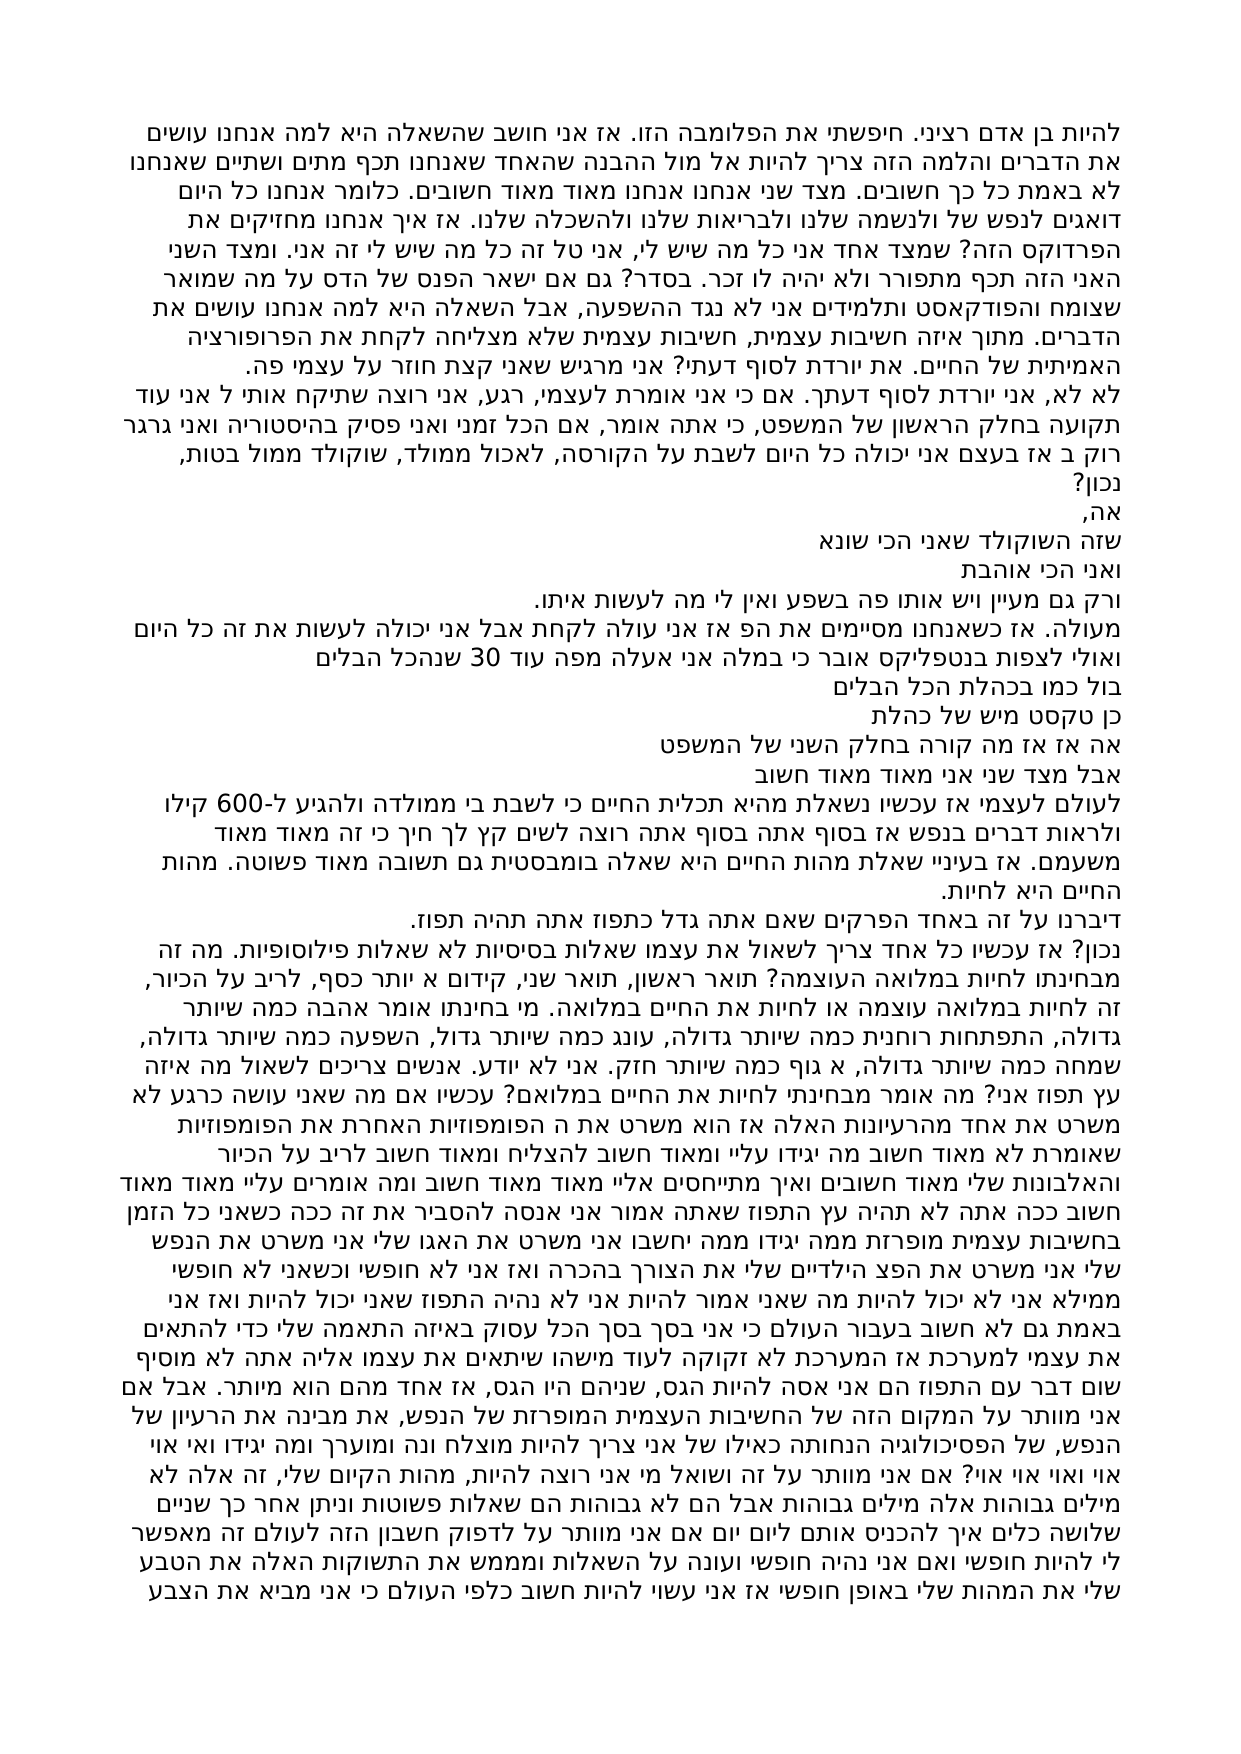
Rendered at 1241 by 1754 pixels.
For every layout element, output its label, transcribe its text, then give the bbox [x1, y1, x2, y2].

text לא לא, אני יורדת לסוף דעתך. אם כי אני אומרת לעצמי, רגע, אני רוצה שתיקח אותי ל אני עוד תקועה בחלק הראשון של המשפט, כי אתה אומר, אם הכל זמני ואני פסיק בהיסטוריה ואני גרגר רוק ב אז בעצם אני יכולה כל היום לשבת על הקורסה, לאכול ממולד, שוקולד ממול בטות, [118, 381, 1122, 468]
text ורק גם מעיין ויש אותו פה בשפע ואין לי מה לעשות איתו. [118, 585, 1122, 614]
text בול כמו בכהלת הכל הבלים [118, 672, 1122, 701]
text דיברנו על זה באחד הפרקים שאם אתה גדל כתפוז אתה תהיה תפוז. [118, 906, 1122, 935]
text אה, [118, 497, 1122, 526]
text לעולם לעצמי אז עכשיו נשאלת מהיא תכלית החיים כי לשבת בי ממולדה ולהגיע ל-600 קילו ולראות דברים בנפש אז בסוף אתה בסוף אתה רוצה לשים קץ לך חיך כי זה מאוד מאוד משעמם. אז בעיניי שאלת מהות החיים היא שאלה בומבסטית גם תשובה מאוד פשוטה. מהות החיים היא לחיות. [118, 789, 1122, 906]
text אה אז אז מה קורה בחלק השני של המשפט [118, 731, 1122, 760]
text נכון? [118, 468, 1122, 497]
text נכון? אז עכשיו כל אחד צריך לשאול את עצמו שאלות בסיסיות לא שאלות פילוסופיות. מה זה מבחינתו לחיות במלואה העוצמה? תואר ראשון, תואר שני, קידום א יותר כסף, לריב על הכיור, זה לחיות במלואה עוצמה או לחיות את החיים במלואה. מי בחינתו אומר אהבה כמה שיותר גדולה, התפתחות רוחנית כמה שיותר גדולה, עונג כמה שיותר גדול, השפעה כמה שיותר גדולה, שמחה כמה שיותר גדולה, א גוף כמה שיותר חזק. אני לא יודע. אנשים צריכים לשאול מה איזה עץ תפוז אני? מה אומר מבחינתי לחיות את החיים במלואם? עכשיו אם מה שאני עושה כרגע לא משרט את אחד מהרעיונות האלה אז הוא משרט את ה הפומפוזיות האחרת את הפומפוזיות שאומרת לא מאוד חשוב מה יגידו עליי ומאוד חשוב להצליח ומאוד חשוב לריב על הכיור והאלבונות שלי מאוד חשובים ואיך מתייחסים אליי מאוד מאוד חשוב ומה אומרים עליי מאוד מאוד חשוב ככה אתה לא תהיה עץ התפוז שאתה אמור אני אנסה להסביר את זה ככה כשאני כל הזמן בחשיבות עצמית מופרזת ממה יגידו ממה יחשבו אני משרט את האגו שלי אני משרט את הנפש שלי אני משרט את הפצ הילדיים שלי את הצורך בהכרה ואז אני לא חופשי וכשאני לא חופשי ממילא אני לא יכול להיות מה שאני אמור להיות אני לא נהיה התפוז שאני יכול להיות ואז אני באמת גם לא חשוב בעבור העולם כי אני בסך בסך הכל עסוק באיזה התאמה שלי כדי להתאים את עצמי למערכת אז המערכת לא זקוקה לעוד מישהו שיתאים את עצמו אליה אתה לא מוסיף שום דבר עם התפוז הם אני אסה להיות הגס, שניהם היו הגס, אז אחד מהם הוא מיותר. אבל אם אני מוותר על המקום הזה של החשיבות העצמית המופרזת של הנפש, את מבינה את הרעיון של הנפש, של הפסיכולוגיה הנחותה כאילו של אני צריך להיות מוצלח ונה ומוערך ומה יגידו ואי אוי אוי ואוי אוי אוי? אם אני מוותר על זה ושואל מי אני רוצה להיות, מהות הקיום שלי, זה אלה לא מילים גבוהות אלה מילים גבוהות אבל הם לא גבוהות הם שאלות פשוטות וניתן אחר כך שניים שלושה כלים איך להכניס אותם ליום יום אם אני מוותר על לדפוק חשבון הזה לעולם זה מאפשר לי להיות חופשי ואם אני נהיה חופשי ועונה על השאלות ומממש את התשוקות האלה את הטבע שלי את המהות שלי באופן חופשי אז אני עשוי להיות חשוב כלפי העולם כי אני מביא את הצבע [118, 935, 1122, 1606]
text אבל מצד שני אני מאוד מאוד חשוב [118, 760, 1122, 789]
text ואני הכי אוהבת [118, 556, 1122, 585]
text מעולה. אז כשאנחנו מסיימים את הפ אז אני עולה לקחת אבל אני יכולה לעשות את זה כל היום ואולי לצפות בנטפליקס אובר כי במלה אני אעלה מפה עוד 30 שנהכל הבלים [118, 614, 1122, 672]
text שזה השוקולד שאני הכי שונא [118, 526, 1122, 556]
text כן טקסט מיש של כהלת [118, 701, 1122, 731]
text להיות בן אדם רציני. חיפשתי את הפלומבה הזו. אז אני חושב שהשאלה היא למה אנחנו עושים את הדברים והלמה הזה צריך להיות אל מול ההבנה שהאחד שאנחנו תכף מתים ושתיים שאנחנו לא באמת כל כך חשובים. מצד שני אנחנו אנחנו מאוד מאוד חשובים. כלומר אנחנו כל היום דואגים לנפש של ולנשמה שלנו ולבריאות שלנו ולהשכלה שלנו. אז איך אנחנו מחזיקים את הפרדוקס הזה? שמצד אחד אני כל מה שיש לי, אני טל זה כל מה שיש לי זה אני. ומצד השני האני הזה תכף מתפורר ולא יהיה לו זכר. בסדר? גם אם ישאר הפנס של הדס על מה שמואר שצומח והפודקאסט ותלמידים אני לא נגד ההשפעה, אבל השאלה היא למה אנחנו עושים את הדברים. מתוך איזה חשיבות עצמית, חשיבות עצמית שלא מצליחה לקחת את הפרופורציה האמיתית של החיים. את יורדת לסוף דעתי? אני מרגיש שאני קצת חוזר על עצמי פה. [118, 118, 1122, 381]
